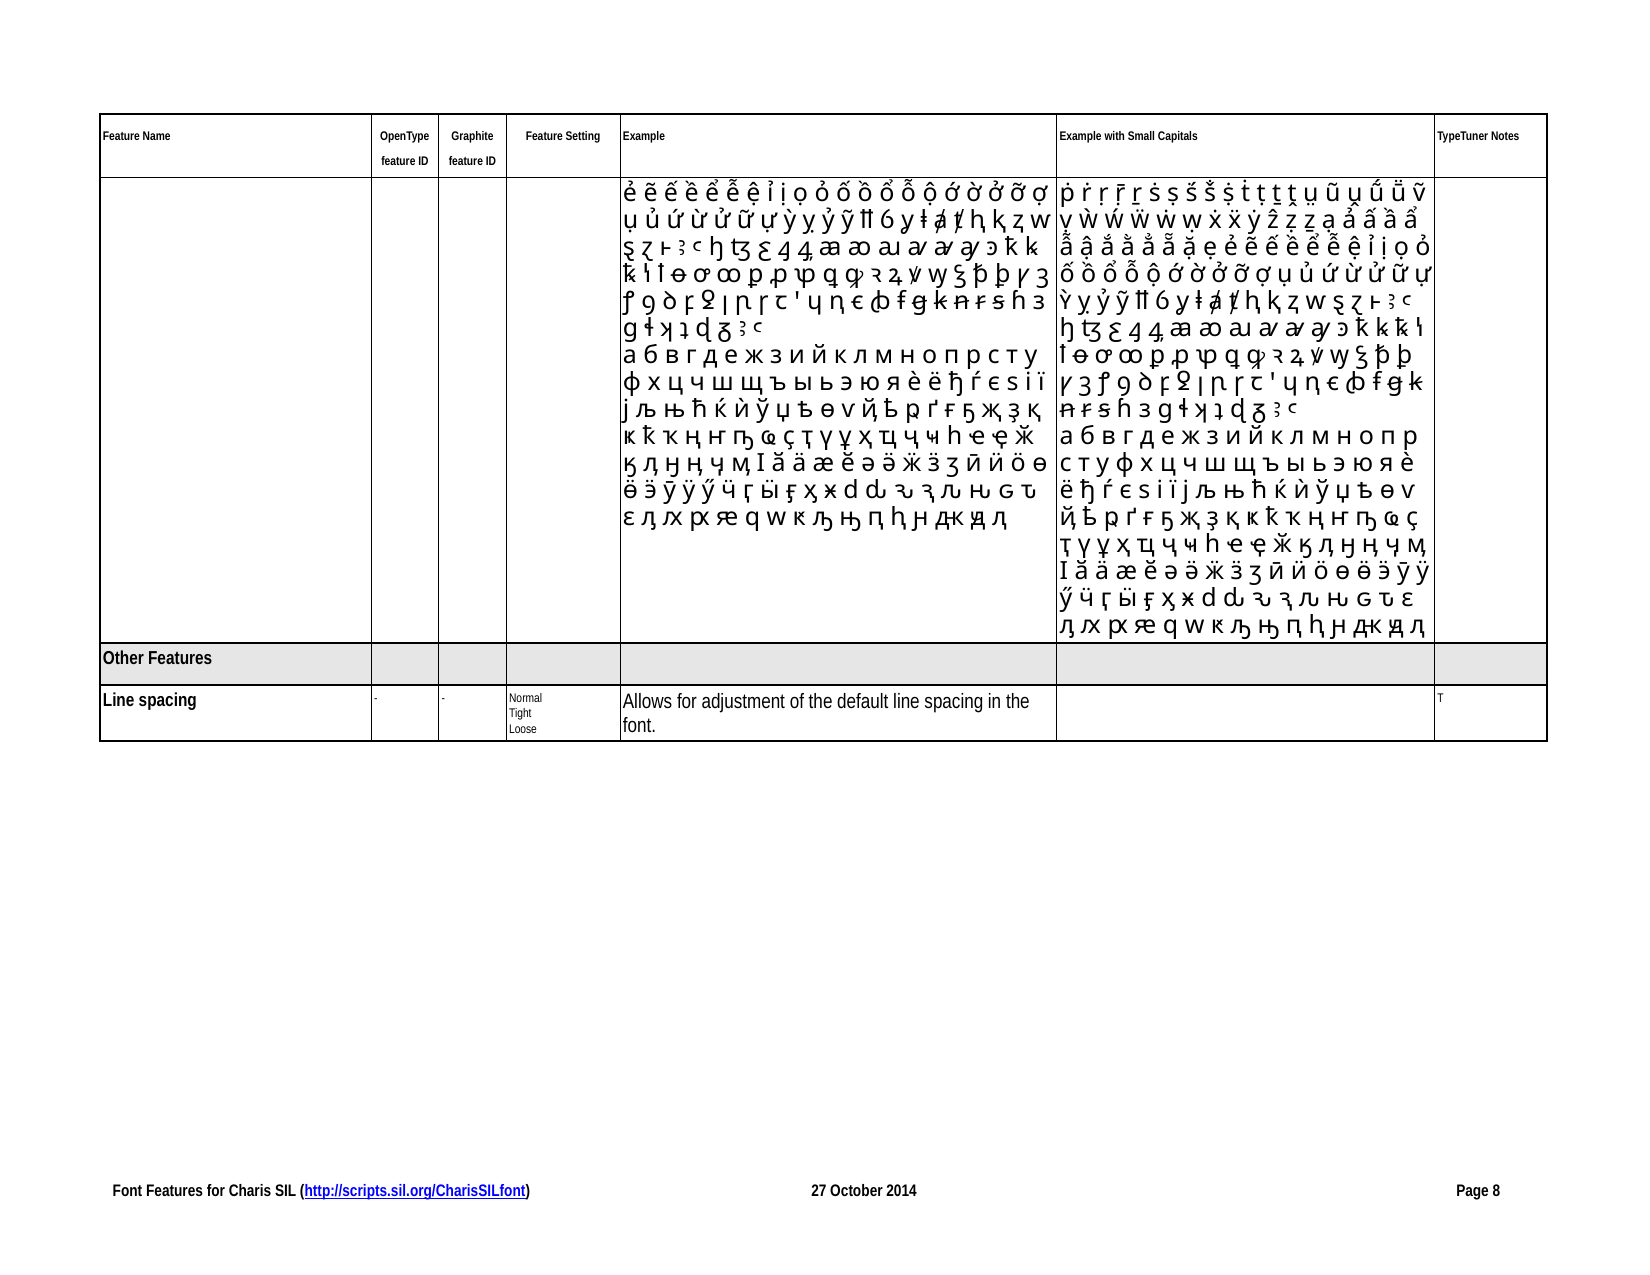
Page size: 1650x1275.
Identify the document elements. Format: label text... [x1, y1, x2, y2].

table_header Example with Small Capitals [1057, 115, 1434, 177]
table_cell - [372, 686, 438, 740]
table_cell [1435, 178, 1546, 642]
table_cell [507, 178, 620, 642]
table_header Example [621, 115, 1056, 177]
table_cell ẻ ẽ ế ề ể ễ ệ ỉ ị ọ ỏ ố ồ ổ ỗ ộ ớ ờ ở ỡ ợ ụ ủ ứ ừ ử ữ ự ỳ ỵ ỷ ỹ ỻ ỽ ỿ ⱡ ⱥ ⱦ ⱨ ⱪ ⱬ ⱳ ȿ ɀ ⱶ ꜣ ꜥ ꜧ ꜩ ꜫ ꜭ ꜯ ꜳ ꜵ ꜷ ꜹ ꜻ ꜽ ꜿ ꝁ ꝃ ꝅ ꝇ ꝉ ꝋ ꝍ ꝏ ꝑ ꝓ ꝕ ꝗ ꝙ ꝛ ꝝ ꝟ ꝡ ꝣ ꝥ ꝧ ꝩ ꝫ ꝭ ꝯ ꝺ ꝼ ꝿ ꞁ ꞃ ꞅ ꞇ ꞌ ɥ ꞑ ꞓ ꞗ ꞙ ꞡ ꞣ ꞥ ꞧ ꞩ ɦ ɜ ɡ ɬ ʞ ʇ ɖ ᵹ ꜣ ꜥ а б в г д е ж з и й к л м н о п р с т у ф х ц ч ш щ ъ ы ь э ю я ѐ ё ђ ѓ є ѕ і ї ј љ њ ћ ќ ѝ ў џ ѣ ѳ ѵ ҋ ҍ ҏ ґ ғ ҕ җ ҙ қ ҝ ҟ ҡ ң ҥ ҧ ҩ ҫ ҭ ү ұ ҳ ҵ ҷ ҹ һ ҽ ҿ ӂ ӄ ӆ ӈ ӊ ӌ ӎ ӏ ӑ ӓ ӕ ӗ ә ӛ ӝ ӟ ӡ ӣ ӥ ӧ ө ӫ ӭ ӯ ӱ ӳ ӵ ӷ ӹ ӻ ӽ ӿ ԁ ԃ ԅ ԇ ԉ ԋ ԍ ԏ ԑ ԓ ԕ ԗ ԙ ԛ ԝ ԟ ԡ ԣ ԥ ԧ ԩ ԫ ԭ ԯ [621, 178, 1056, 642]
table_cell [507, 644, 620, 684]
table_header Feature Name [101, 115, 371, 177]
table_cell [372, 644, 438, 684]
table_cell [1057, 686, 1434, 740]
table_cell [1435, 644, 1546, 684]
table_header TypeTuner Notes [1435, 115, 1546, 177]
table_cell - [439, 686, 506, 740]
table_cell T [1435, 686, 1546, 740]
table_header OpenType feature ID [372, 115, 438, 177]
table_cell Other Features [101, 644, 371, 684]
table_header Feature Setting [507, 115, 620, 177]
table_cell ṗ ṙ ṛ ṝ ṟ ṡ ṣ ṥ ṧ ṩ ṫ ṭ ṯ ṱ ṳ ṵ ṷ ṹ ṻ ṽ ṿ ẁ ẃ ẅ ẇ ẉ ẋ ẍ ẏ ẑ ẓ ẕ ạ ả ấ ầ ẩ ẫ ậ ắ ằ ẳ ẵ ặ ẹ ẻ ẽ ế ề ể ễ ệ ỉ ị ọ ỏ ố ồ ổ ỗ ộ ớ ờ ở ỡ ợ ụ ủ ứ ừ ử ữ ự ỳ ỵ ỷ ỹ ỻ ỽ ỿ ⱡ ⱥ ⱦ ⱨ ⱪ ⱬ ⱳ ȿ ɀ ⱶ ꜣ ꜥ ꜧ ꜩ ꜫ ꜭ ꜯ ꜳ ꜵ ꜷ ꜹ ꜻ ꜽ ꜿ ꝁ ꝃ ꝅ ꝇ ꝉ ꝋ ꝍ ꝏ ꝑ ꝓ ꝕ ꝗ ꝙ ꝛ ꝝ ꝟ ꝡ ꝣ ꝥ ꝧ ꝩ ꝫ ꝭ ꝯ ꝺ ꝼ ꝿ ꞁ ꞃ ꞅ ꞇ ꞌ ɥ ꞑ ꞓ ꞗ ꞙ ꞡ ꞣ ꞥ ꞧ ꞩ ɦ ɜ ɡ ɬ ʞ ʇ ɖ ᵹ ꜣ ꜥ а б в г д е ж з и й к л м н о п р с т у ф х ц ч ш щ ъ ы ь э ю я ѐ ё ђ ѓ є ѕ і ї ј љ њ ћ ќ ѝ ў џ ѣ ѳ ѵ ҋ ҍ ҏ ґ ғ ҕ җ ҙ қ ҝ ҟ ҡ ң ҥ ҧ ҩ ҫ ҭ ү ұ ҳ ҵ ҷ ҹ һ ҽ ҿ ӂ ӄ ӆ ӈ ӊ ӌ ӎ ӏ ӑ ӓ ӕ ӗ ә ӛ ӝ ӟ ӡ ӣ ӥ ӧ ө ӫ ӭ ӯ ӱ ӳ ӵ ӷ ӹ ӻ ӽ ӿ ԁ ԃ ԅ ԇ ԉ ԋ ԍ ԏ ԑ ԓ ԕ ԗ ԙ ԛ ԝ ԟ ԡ ԣ ԥ ԧ ԩ ԫ ԭ ԯ [1057, 178, 1434, 642]
table_cell Allows for adjustment of the default line spacing in the font. [621, 686, 1056, 740]
table_cell Normal Tight Loose [507, 686, 620, 740]
table_header Graphite feature ID [439, 115, 506, 177]
table_cell [621, 644, 1056, 684]
table_cell [372, 178, 438, 642]
table_cell [439, 178, 506, 642]
table_cell Line spacing [101, 686, 371, 740]
table_cell [101, 178, 371, 642]
table_cell [439, 644, 506, 684]
table_cell [1057, 644, 1434, 684]
